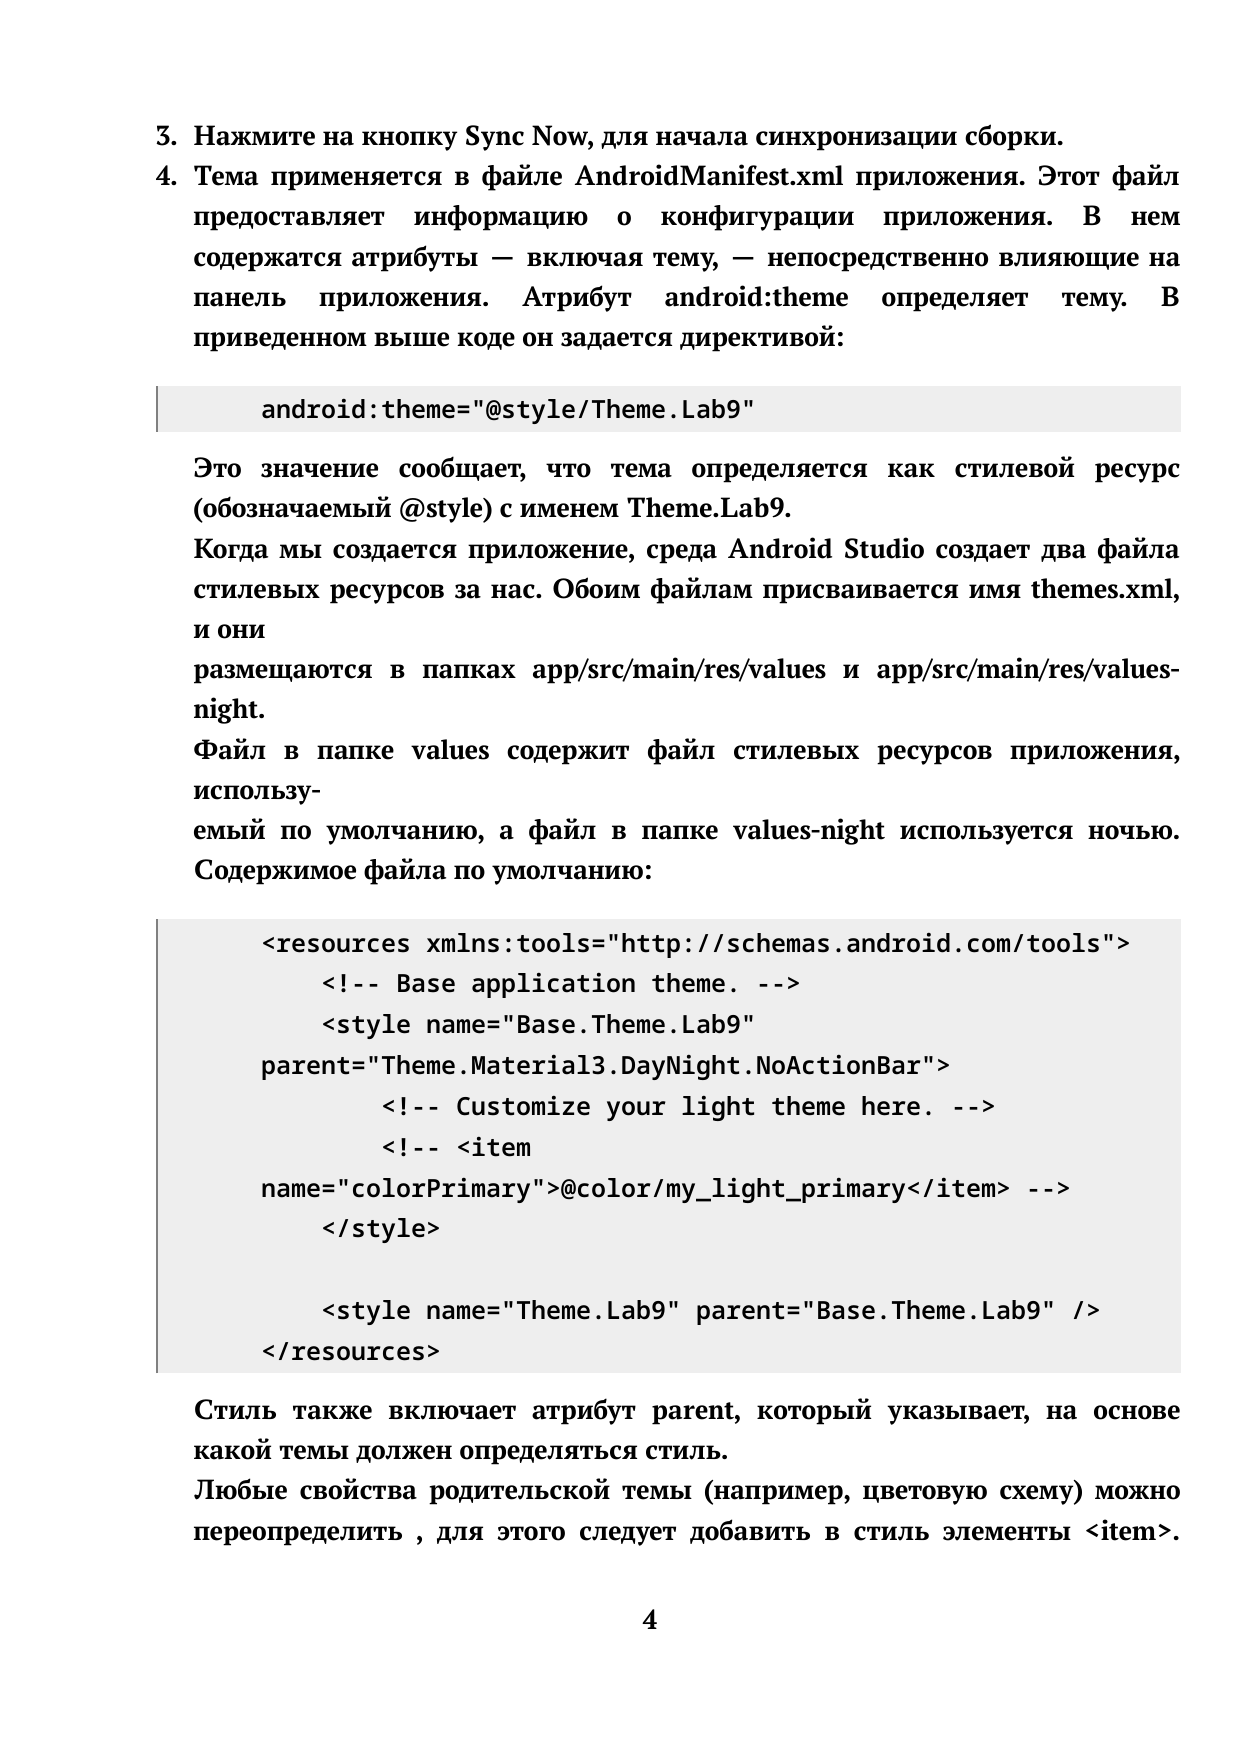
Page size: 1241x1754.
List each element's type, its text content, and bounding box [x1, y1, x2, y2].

list размещаются в папках app/src/main/res/values и app/src/main/res/values-night. [156, 651, 1181, 725]
list Нажмите на кнопку Sync Now, для начала синхронизации сборки. [156, 118, 1181, 152]
list android:theme="@style/Theme.Lab9" [158, 386, 1181, 432]
list емый по умолчанию, а файл в папке values-night используется ночью. Содержимое файла по умолчанию: [156, 812, 1181, 886]
list Тема применяется в файле AndroidManifest.xml приложения. Этот файл предоставляет информацию о конфигурации приложения. В нем содержатся атрибуты — включая тему, — непосредственно влияющие на панель приложения. Атрибут android:theme определяет тему. В приведенном выше коде он задается директивой: [156, 158, 1181, 353]
list Когда мы создается приложение, среда Android Studio создает два файла стилевых ресурсов за нас. Обоим файлам присваивается имя themes.xml, и они [156, 531, 1181, 645]
list Стиль также включает атрибут parent, который указывает, на основе какой темы должен определяться стиль. [156, 1392, 1181, 1466]
list Файл в папке values содержит файл стилевых ресурсов приложения, использу- [156, 732, 1181, 806]
list Любые свойства родительской темы (например, цветовую схему) можно переопределить , для этого следует добавить в стиль элементы <item>. [156, 1472, 1181, 1546]
list Это значение сообщает, что тема определяется как стилевой ресурс (обозначаемый @style) с именем Theme.Lab9. [156, 450, 1181, 524]
list <resources xmlns:tools="http://schemas.android.com/tools"> <!-- Base application theme. --> <style name="Base.Theme.Lab9" parent="Theme.Material3.DayNight.NoActionBar"> <!-- Customize your light theme here. --> <!-- <item name="colorPrimary">@color/my_light_primary</item> --> </style> <style name="Theme.Lab9" parent="Base.Theme.Lab9" /> </resources> [158, 919, 1181, 1373]
